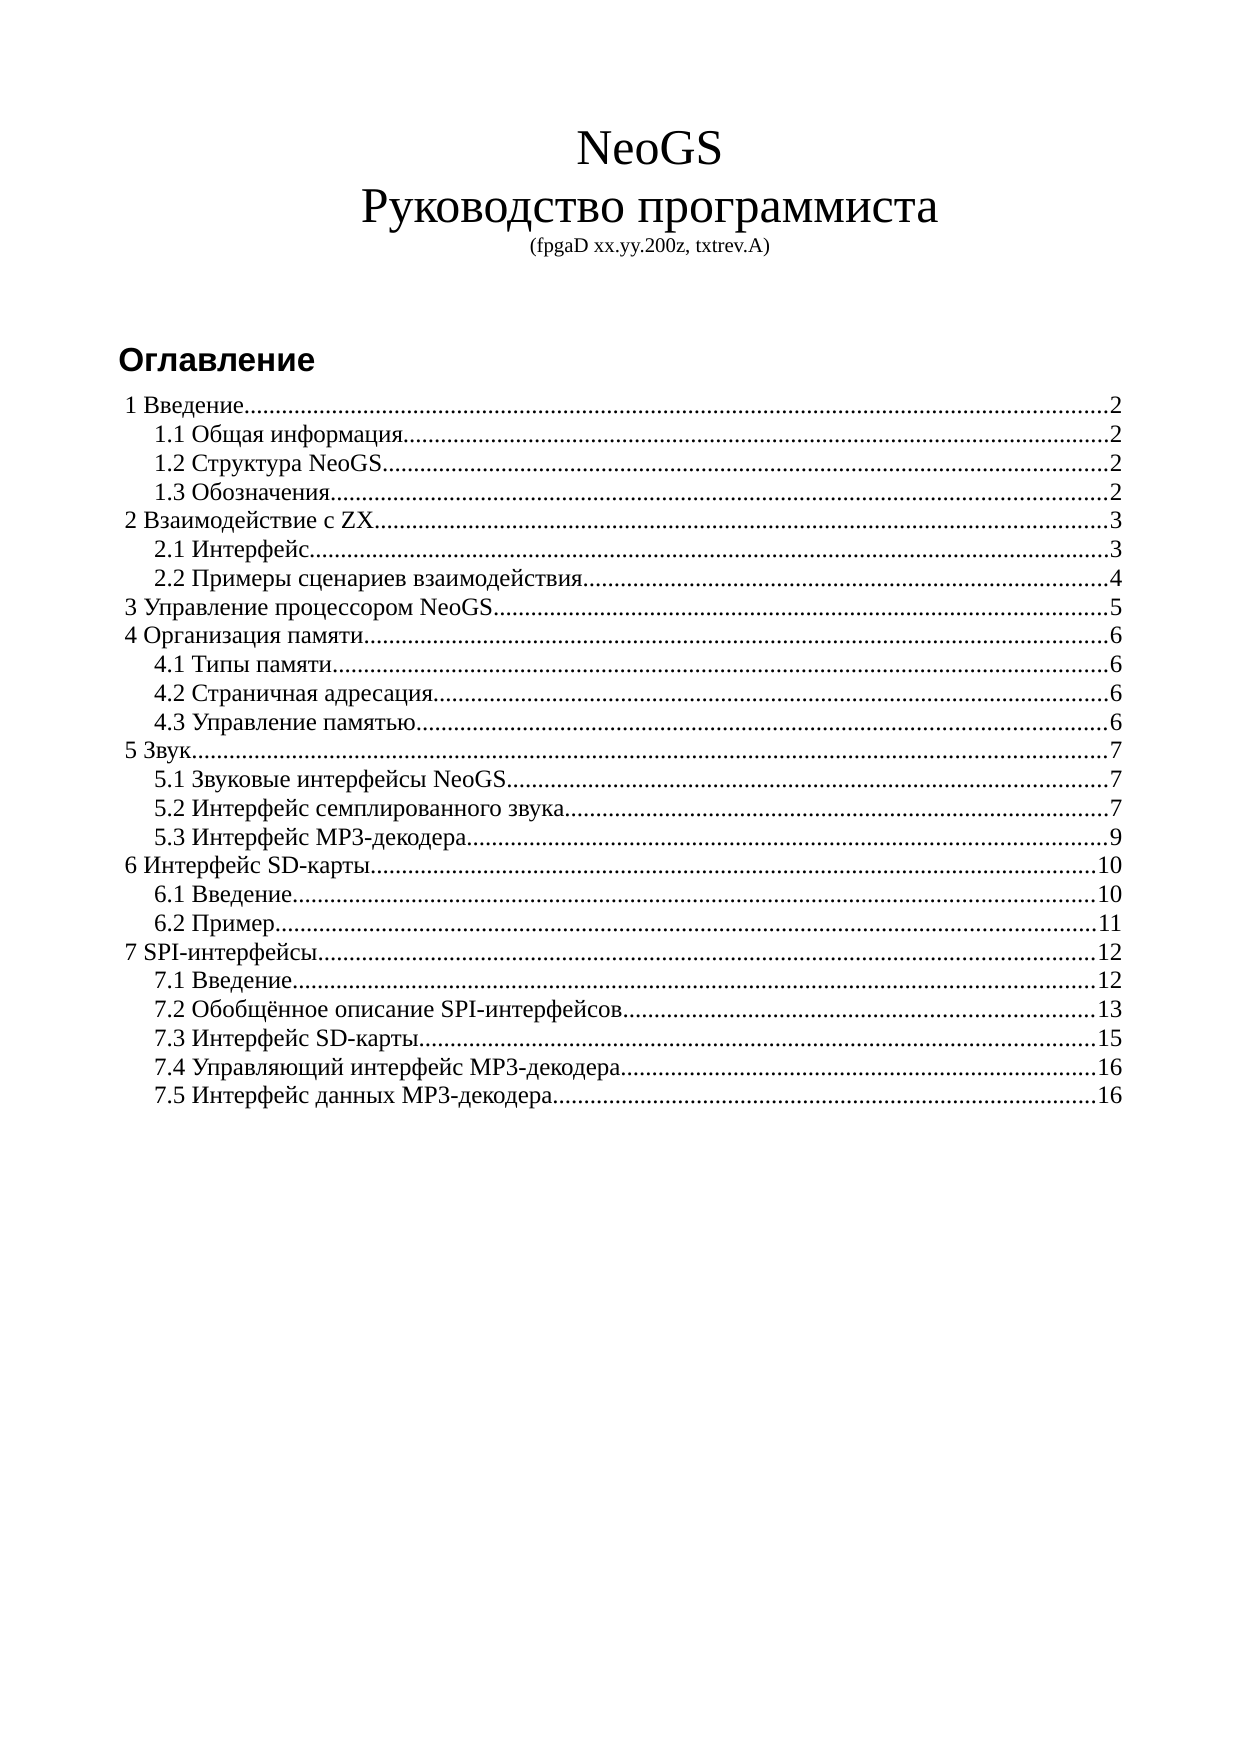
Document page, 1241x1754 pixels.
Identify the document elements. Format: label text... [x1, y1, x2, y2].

text 7.1 Введение 12 [148, 966, 1122, 994]
text 7.5 Интерфейс данных MP3-декодера 16 [148, 1081, 1122, 1109]
text 1.3 Обозначения 2 [148, 477, 1122, 506]
text 4.1 Типы памяти 6 [148, 649, 1122, 678]
subtitle Оглавление [118, 340, 1122, 378]
text 3 Управление процессором NeoGS 5 [118, 592, 1122, 621]
text 1.1 Общая информация 2 [148, 419, 1122, 448]
text 2.2 Примеры сценариев взаимодействия 4 [148, 563, 1122, 592]
text 6.2 Пример 11 [148, 908, 1122, 937]
text (fpgaD xx.yy.200z, txtrev.A) [118, 233, 1122, 257]
text 5.3 Интерфейс MP3-декодера 9 [148, 822, 1122, 851]
text NeoGS [118, 118, 1122, 176]
text 5.1 Звуковые интерфейсы NeoGS 7 [148, 764, 1122, 793]
text 7.3 Интерфейс SD-карты 15 [148, 1023, 1122, 1052]
text 6 Интерфейс SD-карты 10 [118, 851, 1122, 879]
text 6.1 Введение 10 [148, 879, 1122, 908]
text 2 Взаимодействие с ZX 3 [118, 506, 1122, 534]
text Руководство программиста [118, 176, 1122, 233]
text 7 SPI-интерфейсы 12 [118, 937, 1122, 966]
text 4 Организация памяти 6 [118, 621, 1122, 649]
text 7.2 Обобщённое описание SPI-интерфейсов 13 [148, 994, 1122, 1023]
text 4.2 Страничная адресация 6 [148, 678, 1122, 707]
text 2.1 Интерфейс 3 [148, 534, 1122, 563]
text 4.3 Управление памятью 6 [148, 707, 1122, 736]
text 1.2 Структура NeoGS 2 [148, 448, 1122, 477]
text 7.4 Управляющий интерфейс MP3-декодера 16 [148, 1052, 1122, 1081]
text 5 Звук 7 [118, 736, 1122, 764]
text 1 Введение 2 [118, 391, 1122, 419]
text 5.2 Интерфейс семплированного звука 7 [148, 793, 1122, 822]
